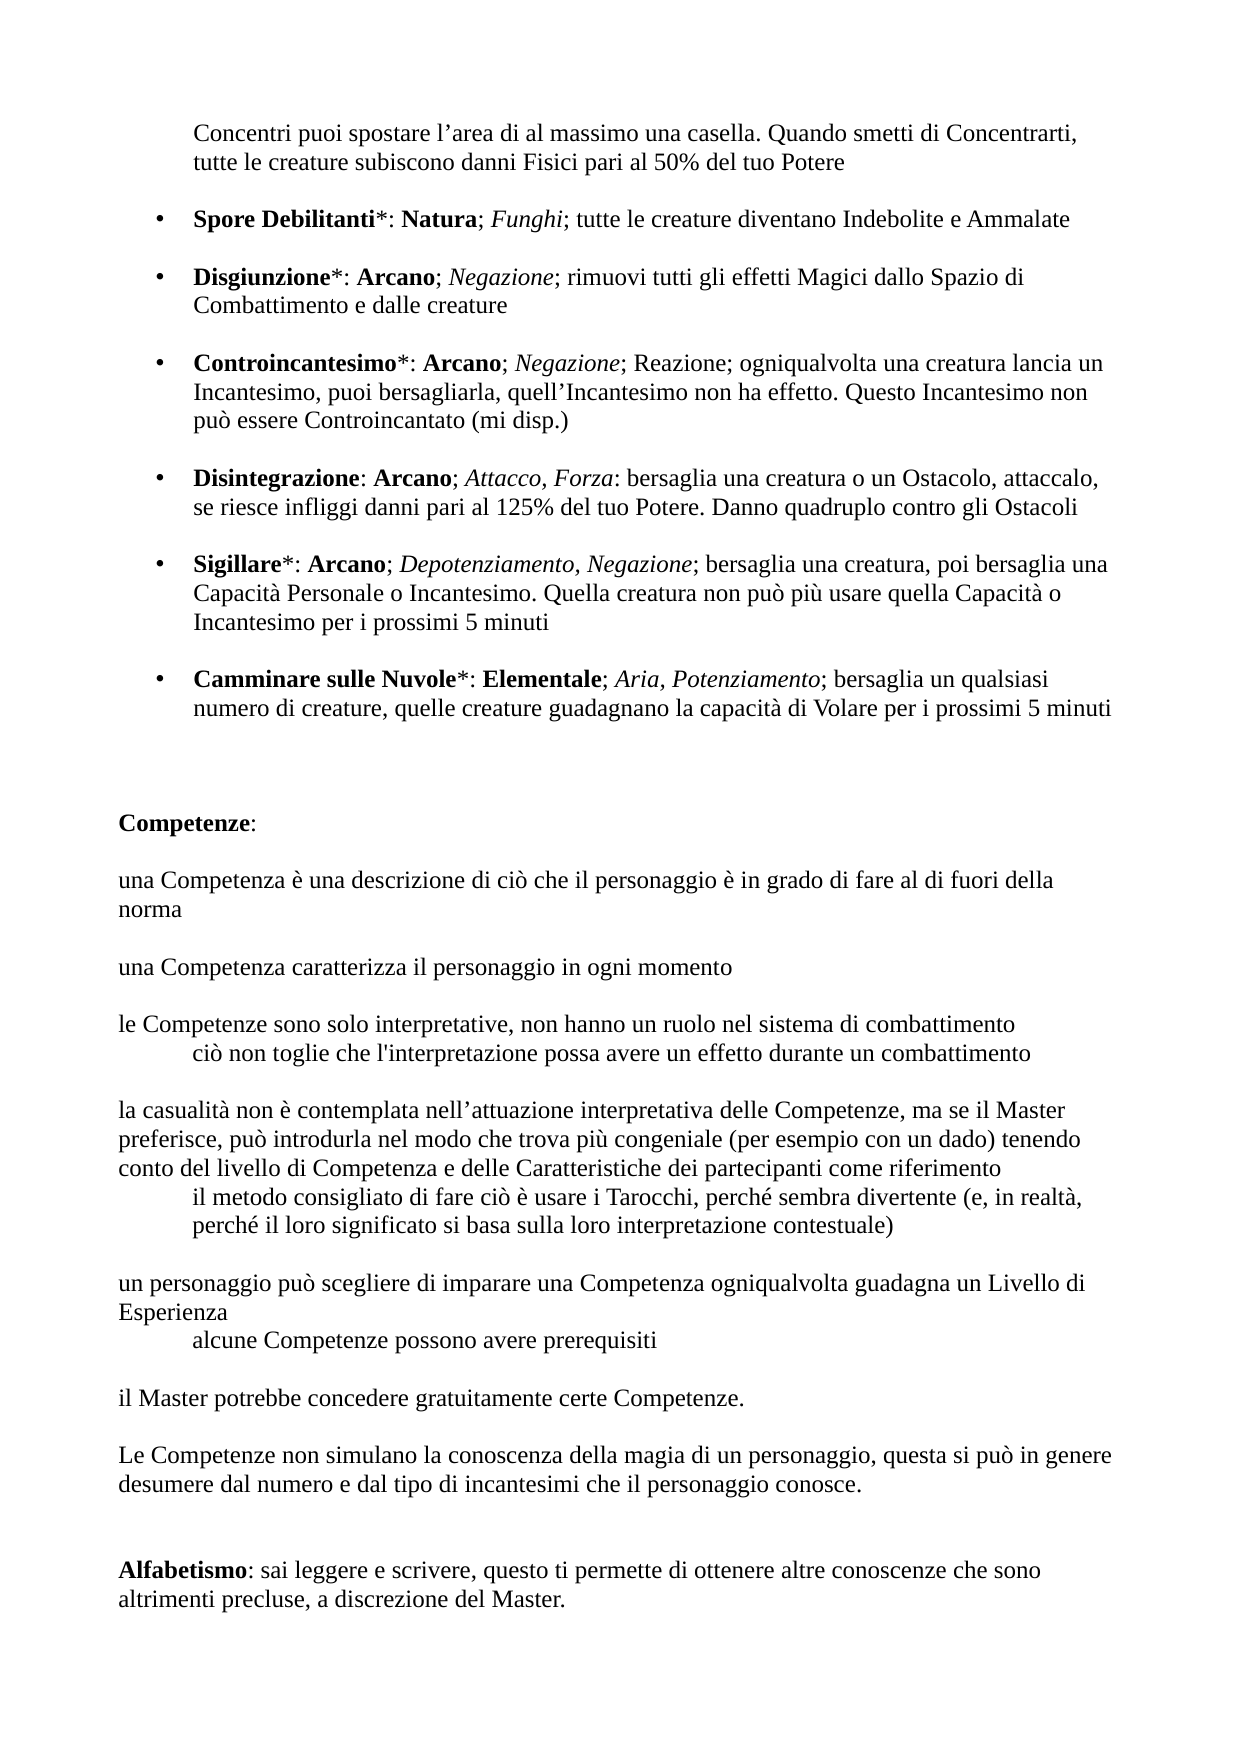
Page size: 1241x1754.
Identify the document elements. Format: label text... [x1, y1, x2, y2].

list Sigillare*: Arcano; Depotenziamento, Negazione; bersaglia una creatura, poi bersaglia una Capacità Personale o Incantesimo. Quella creatura non può più usare quella Capacità o Incantesimo per i prossimi 5 minuti [156, 549, 1122, 636]
list Camminare sulle Nuvole*: Elementale; Aria, Potenziamento; bersaglia un qualsiasi numero di creature, quelle creature guadagnano la capacità di Volare per i prossimi 5 minuti [156, 664, 1122, 722]
text il Master potrebbe concedere gratuitamente certe Competenze. [118, 1383, 1122, 1412]
text Alfabetismo: sai leggere e scrivere, questo ti permette di ottenere altre conoscenze che sono altrimenti precluse, a discrezione del Master. [118, 1556, 1122, 1613]
text alcune Competenze possono avere prerequisiti [118, 1326, 1122, 1354]
text una Competenza caratterizza il personaggio in ogni momento [118, 952, 1122, 981]
text le Competenze sono solo interpretative, non hanno un ruolo nel sistema di combattimento [118, 1009, 1122, 1038]
text Competenze: [118, 808, 1122, 837]
text un personaggio può scegliere di imparare una Competenza ogniqualvolta guadagna un Livello di Esperienza [118, 1268, 1122, 1326]
text la casualità non è contemplata nell’attuazione interpretativa delle Competenze, ma se il Master preferisce, può introdurla nel modo che trova più congeniale (per esempio con un dado) tenendo conto del livello di Competenza e delle Caratteristiche dei partecipanti come riferimento [118, 1096, 1122, 1182]
list Controincantesimo*: Arcano; Negazione; Reazione; ogniqualvolta una creatura lancia un Incantesimo, puoi bersagliarla, quell’Incantesimo non ha effetto. Questo Incantesimo non può essere Controincantato (mi disp.) [156, 348, 1122, 434]
list Spore Debilitanti*: Natura; Funghi; tutte le creature diventano Indebolite e Ammalate [156, 204, 1122, 233]
text il metodo consigliato di fare ciò è usare i Tarocchi, perché sembra divertente (e, in realtà, perché il loro significato si basa sulla loro interpretazione contestuale) [118, 1182, 1122, 1239]
text una Competenza è una descrizione di ciò che il personaggio è in grado di fare al di fuori della norma [118, 866, 1122, 923]
list Concentri puoi spostare l’area di al massimo una casella. Quando smetti di Concentrarti, tutte le creature subiscono danni Fisici pari al 50% del tuo Potere [156, 118, 1122, 176]
list Disgiunzione*: Arcano; Negazione; rimuovi tutti gli effetti Magici dallo Spazio di Combattimento e dalle creature [156, 262, 1122, 319]
text ciò non toglie che l'interpretazione possa avere un effetto durante un combattimento [118, 1038, 1122, 1067]
list Disintegrazione: Arcano; Attacco, Forza: bersaglia una creatura o un Ostacolo, attaccalo, se riesce infliggi danni pari al 125% del tuo Potere. Danno quadruplo contro gli Ostacoli [156, 463, 1122, 521]
text Le Competenze non simulano la conoscenza della magia di un personaggio, questa si può in genere desumere dal numero e dal tipo di incantesimi che il personaggio conosce. [118, 1441, 1122, 1498]
